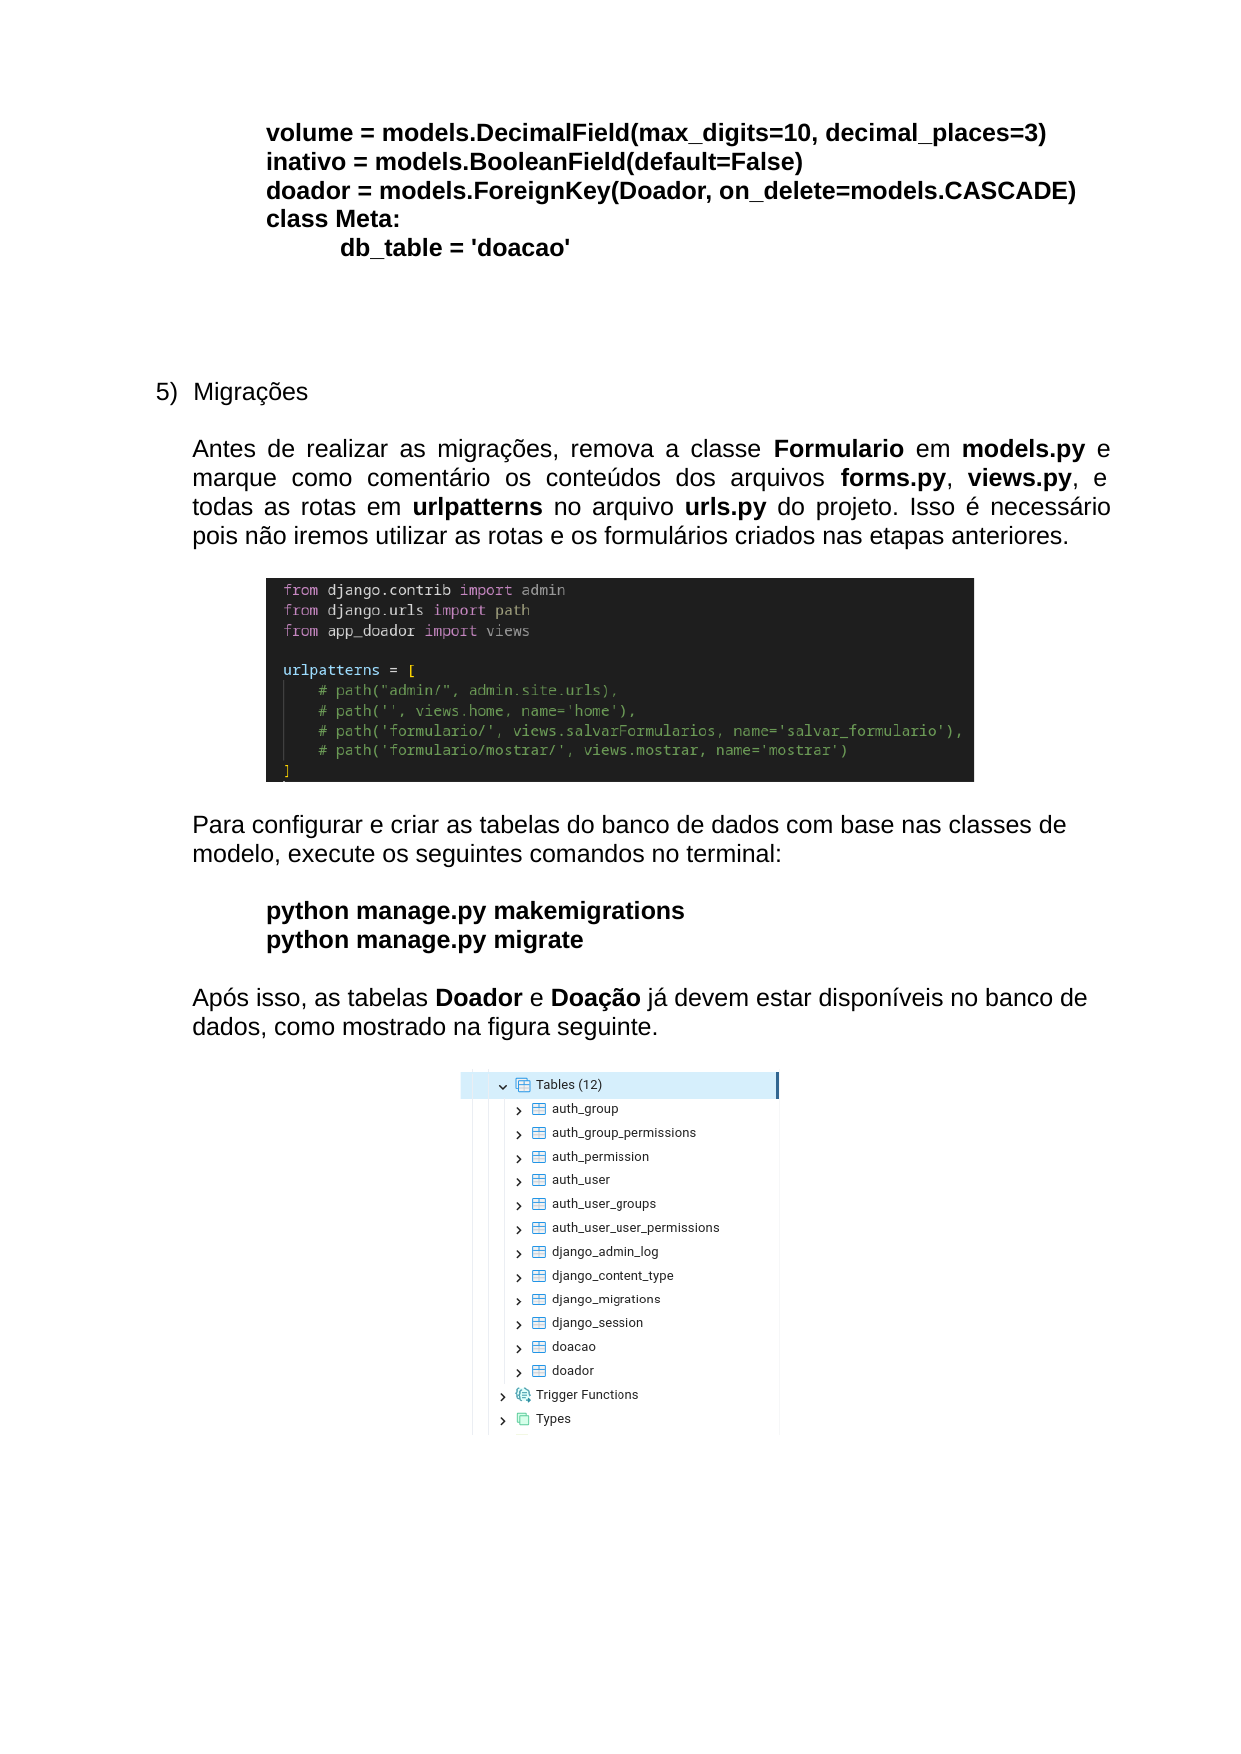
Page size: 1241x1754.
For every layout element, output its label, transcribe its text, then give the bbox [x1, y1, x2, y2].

text python manage.py makemigrations [118, 896, 1122, 925]
text doador = models.ForeignKey(Doador, on_delete=models.CASCADE) [118, 176, 1122, 204]
text db_table = 'doacao' [118, 233, 1122, 262]
list Migrações [156, 377, 1122, 406]
picture [460, 1069, 780, 1435]
text Para configurar e criar as tabelas do banco de dados com base nas classes de modelo, execute os seguintes comandos no terminal: [118, 810, 1122, 867]
text Após isso, as tabelas Doador e Doação já devem estar disponíveis no banco de dados, como mostrado na figura seguinte. [118, 983, 1122, 1041]
text inativo = models.BooleanField(default=False) [118, 147, 1122, 176]
text python manage.py migrate [118, 925, 1122, 954]
text volume = models.DecimalField(max_digits=10, decimal_places=3) [118, 118, 1122, 147]
text class Meta: [118, 204, 1122, 233]
picture [266, 578, 975, 782]
text Antes de realizar as migrações, remova a classe Formulario em models.py e marque como comentário os conteúdos dos arquivos forms.py, views.py, e todas as rotas em urlpatterns no arquivo urls.py do projeto. Isso é necessário pois não iremos utilizar as rotas e os formulários criados nas etapas anteriores. [118, 434, 1122, 549]
